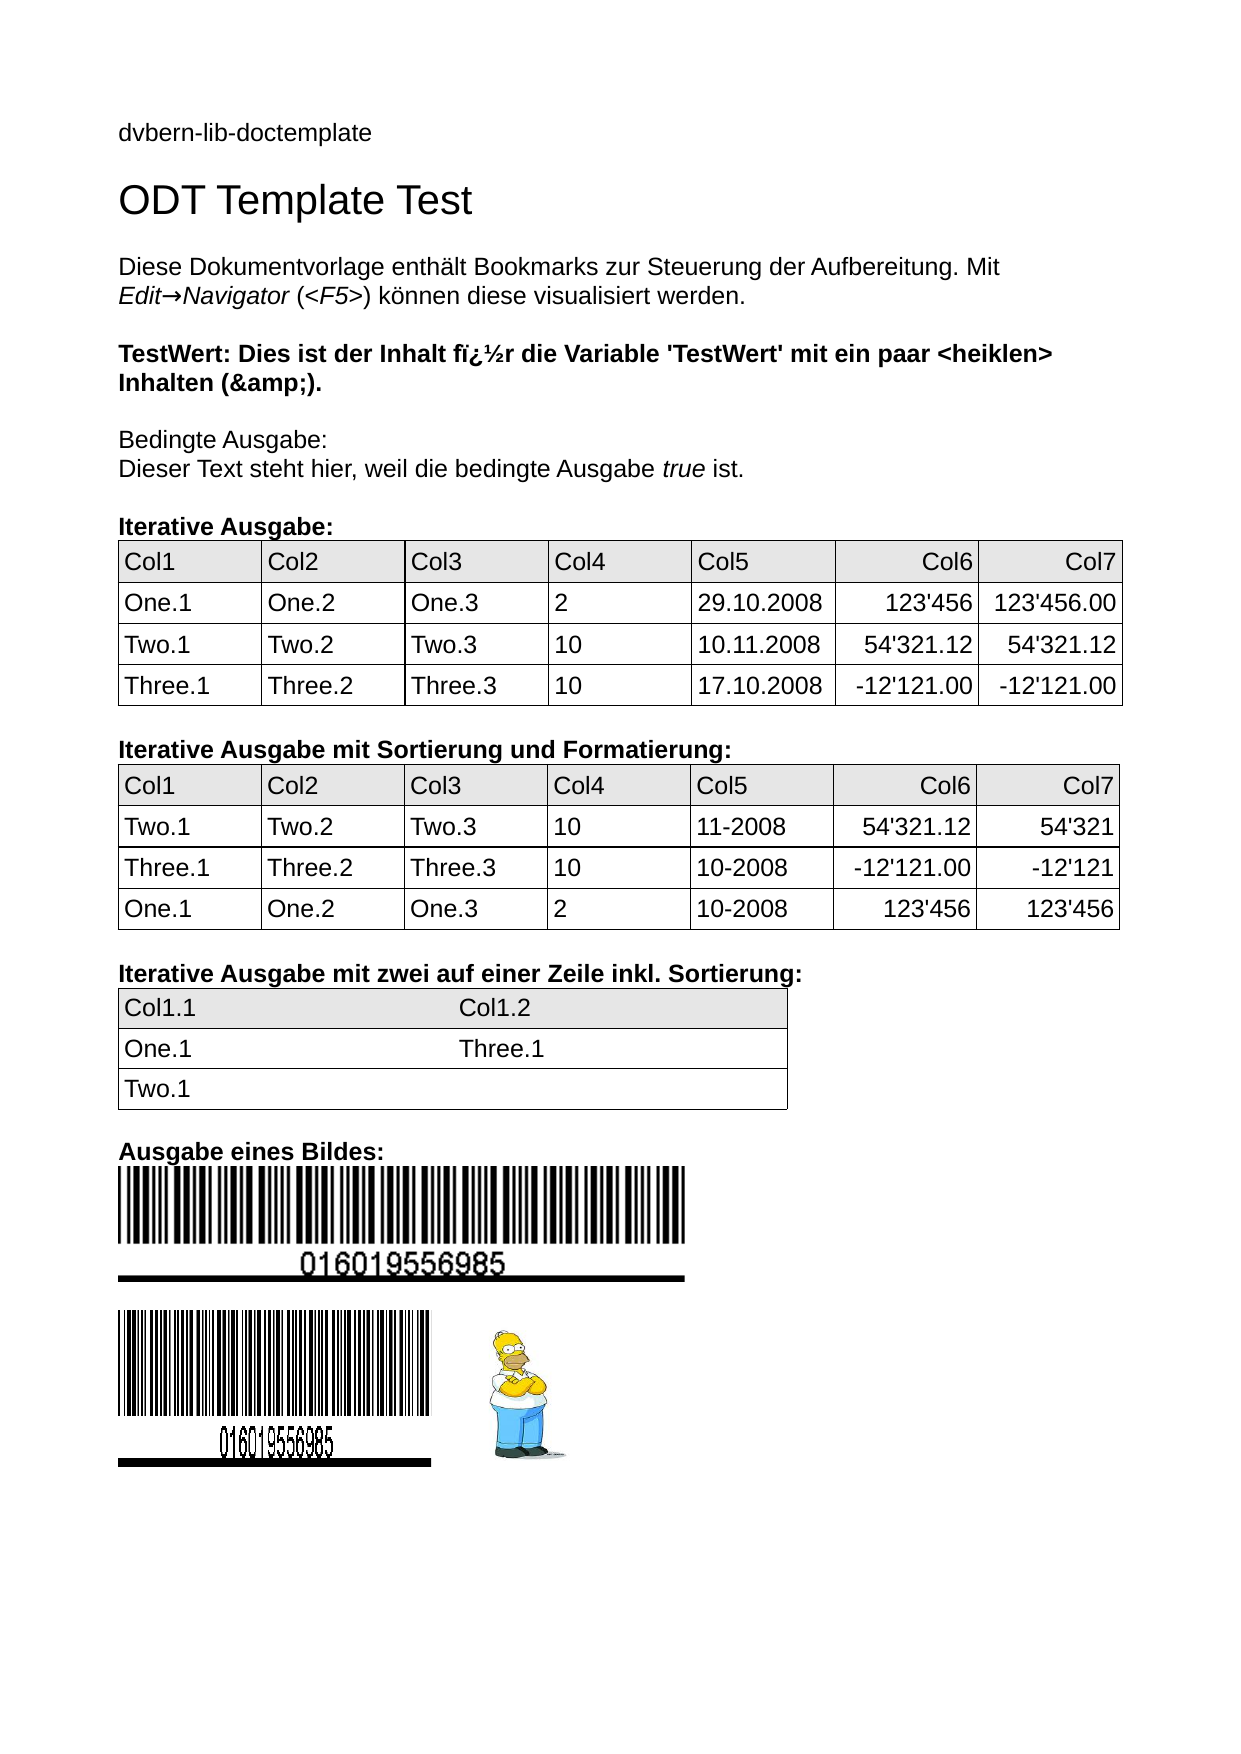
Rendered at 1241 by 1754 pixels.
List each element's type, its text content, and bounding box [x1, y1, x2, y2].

table_cell 2 [549, 583, 691, 623]
table_cell Three.1 [453, 1029, 787, 1068]
table_cell -12'121 [977, 848, 1119, 888]
table_cell [1123, 582, 1179, 623]
table_header Col1 [119, 541, 261, 582]
table_header [788, 988, 1122, 1028]
table_header [1123, 540, 1179, 582]
table_cell 10-2008 [691, 848, 833, 888]
table_header Col7 [979, 541, 1122, 582]
table_cell 10 [548, 848, 690, 888]
table_cell One.1 [119, 889, 261, 929]
table_cell One.3 [406, 583, 548, 623]
table_header Col5 [692, 541, 835, 582]
table_cell One.1 [119, 1029, 453, 1068]
table_cell One.2 [262, 889, 404, 929]
text dvbern-lib-doctemplate [118, 118, 1122, 147]
picture [438, 1310, 595, 1467]
table_header Col3 [406, 541, 548, 582]
table_cell Two.2 [262, 624, 404, 664]
table_cell Three.3 [405, 848, 547, 888]
table_header Col2 [262, 541, 404, 582]
table_cell 2 [548, 889, 690, 929]
table_cell 10.11.2008 [692, 624, 835, 664]
table_cell Two.1 [119, 806, 261, 846]
table_cell Two.2 [262, 806, 404, 846]
table_cell One.1 [119, 583, 261, 623]
table_header Col4 [548, 765, 690, 805]
table_cell 123'456 [977, 889, 1119, 929]
table_header Col2 [262, 765, 404, 805]
table_cell -12'121.00 [834, 848, 976, 888]
table_cell 54'321.12 [979, 624, 1122, 664]
table_cell [1123, 623, 1179, 664]
table_header [1120, 764, 1177, 805]
table_header Col6 [834, 765, 976, 805]
table_header Col3 [405, 765, 547, 805]
table_cell 123'456.00 [979, 583, 1122, 623]
text Ausgabe eines Bildes: [118, 1137, 1122, 1166]
text Diese Dokumentvorlage enthält Bookmarks zur Steuerung der Aufbereitung. Mit Edit→Navigator (<F5>) können diese visualisiert werden. [118, 252, 1122, 310]
text TestWert: Dies ist der Inhalt fï¿½r die Variable 'TestWert' mit ein paar <heiklen> Inhalten (&amp;). [118, 339, 1122, 397]
text Iterative Ausgabe: [118, 512, 1122, 540]
table_cell Three.2 [262, 665, 404, 705]
table_header Col1.1 [119, 989, 453, 1028]
table_cell 10 [549, 624, 691, 664]
text Iterative Ausgabe mit zwei auf einer Zeile inkl. Sortierung: [118, 959, 1122, 987]
table_header Col6 [836, 541, 978, 582]
table_cell [1120, 888, 1177, 929]
table_cell 10-2008 [691, 889, 833, 929]
table_cell [453, 1069, 787, 1108]
table_cell [1120, 805, 1177, 846]
table_cell Two.1 [119, 1069, 453, 1108]
table_cell Three.2 [262, 848, 404, 888]
table_cell -12'121.00 [979, 665, 1122, 705]
table_cell Three.3 [406, 665, 548, 705]
text Dieser Text steht hier, weil die bedingte Ausgabe true ist. [118, 454, 1122, 483]
table_header Col7 [977, 765, 1119, 805]
table_cell [788, 1028, 1122, 1068]
table_cell Two.3 [406, 624, 548, 664]
picture [118, 1310, 432, 1467]
table_cell 11-2008 [691, 806, 833, 846]
table_cell 10 [548, 806, 690, 846]
table_cell Two.3 [405, 806, 547, 846]
picture [118, 1166, 685, 1282]
table_header Col1.2 [453, 989, 787, 1028]
table_cell 10 [549, 665, 691, 705]
table_cell Three.1 [119, 665, 261, 705]
text Bedingte Ausgabe: [118, 425, 1122, 454]
table_cell -12'121.00 [836, 665, 978, 705]
table_header Col5 [691, 765, 833, 805]
table_cell 54'321.12 [834, 806, 976, 846]
table_cell 17.10.2008 [692, 665, 835, 705]
text ODT Template Test [118, 176, 1122, 223]
table_header Col1 [119, 765, 261, 805]
table_cell 123'456 [834, 889, 976, 929]
table_cell Three.1 [119, 848, 261, 888]
table_cell One.2 [262, 583, 404, 623]
table_cell [1123, 664, 1179, 705]
table_cell One.3 [405, 889, 547, 929]
text Iterative Ausgabe mit Sortierung und Formatierung: [118, 735, 1122, 764]
table_cell 54'321.12 [836, 624, 978, 664]
table_cell [788, 1068, 1122, 1108]
table_header Col4 [549, 541, 691, 582]
table_cell [1120, 846, 1177, 888]
table_cell 54'321 [977, 806, 1119, 846]
table_cell 123'456 [836, 583, 978, 623]
table_cell 29.10.2008 [692, 583, 835, 623]
table_cell Two.1 [119, 624, 261, 664]
